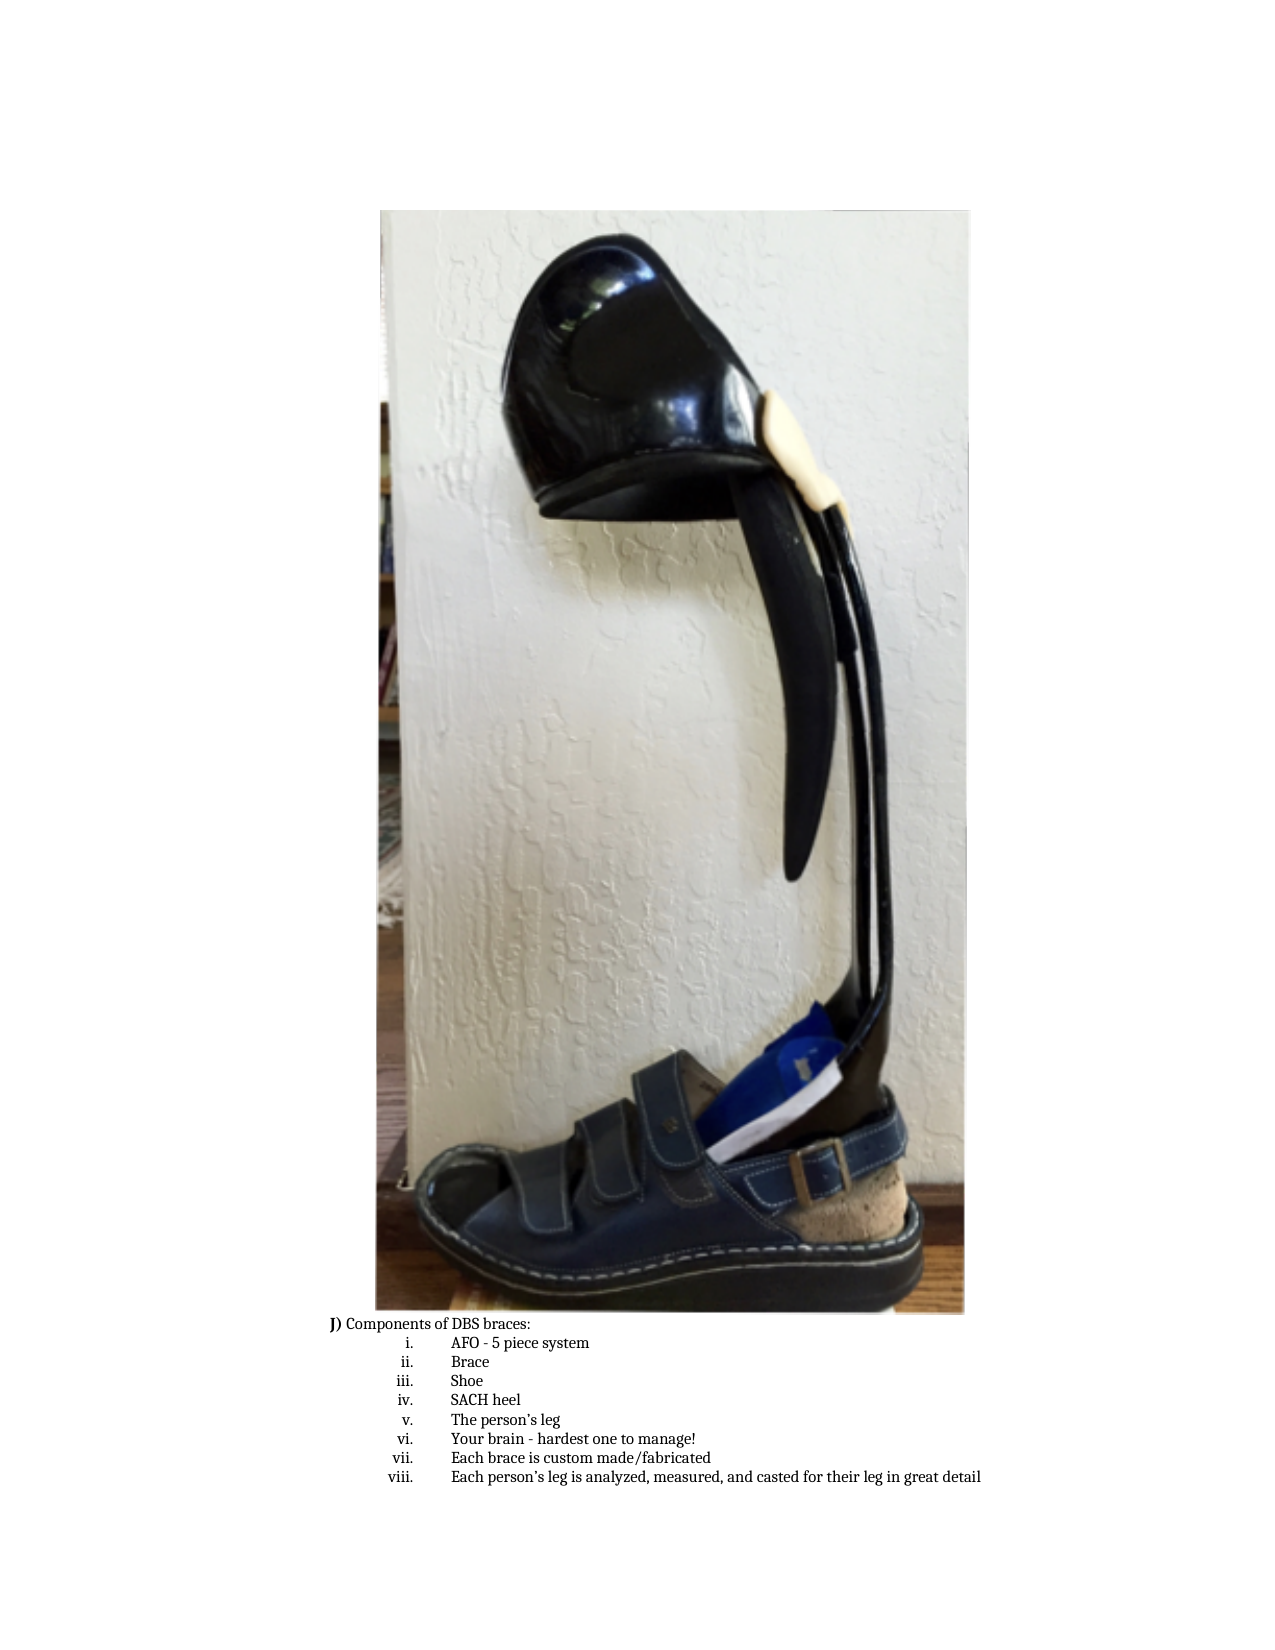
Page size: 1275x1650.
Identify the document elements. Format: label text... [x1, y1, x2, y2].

picture [375, 210, 971, 1315]
list Brace [413, 1352, 1125, 1372]
list Each brace is custom made/fabricated [413, 1448, 1125, 1467]
list Your brain - hardest one to manage! [413, 1429, 1125, 1448]
list Shoe [413, 1372, 1125, 1391]
list The person’s leg [413, 1410, 1125, 1429]
list AFO - 5 piece system [413, 1333, 1125, 1352]
text J) Components of DBS braces: [330, 1314, 1125, 1333]
list Each person’s leg is analyzed, measured, and casted for their leg in great detail [413, 1467, 1125, 1487]
list SACH heel [413, 1391, 1125, 1410]
